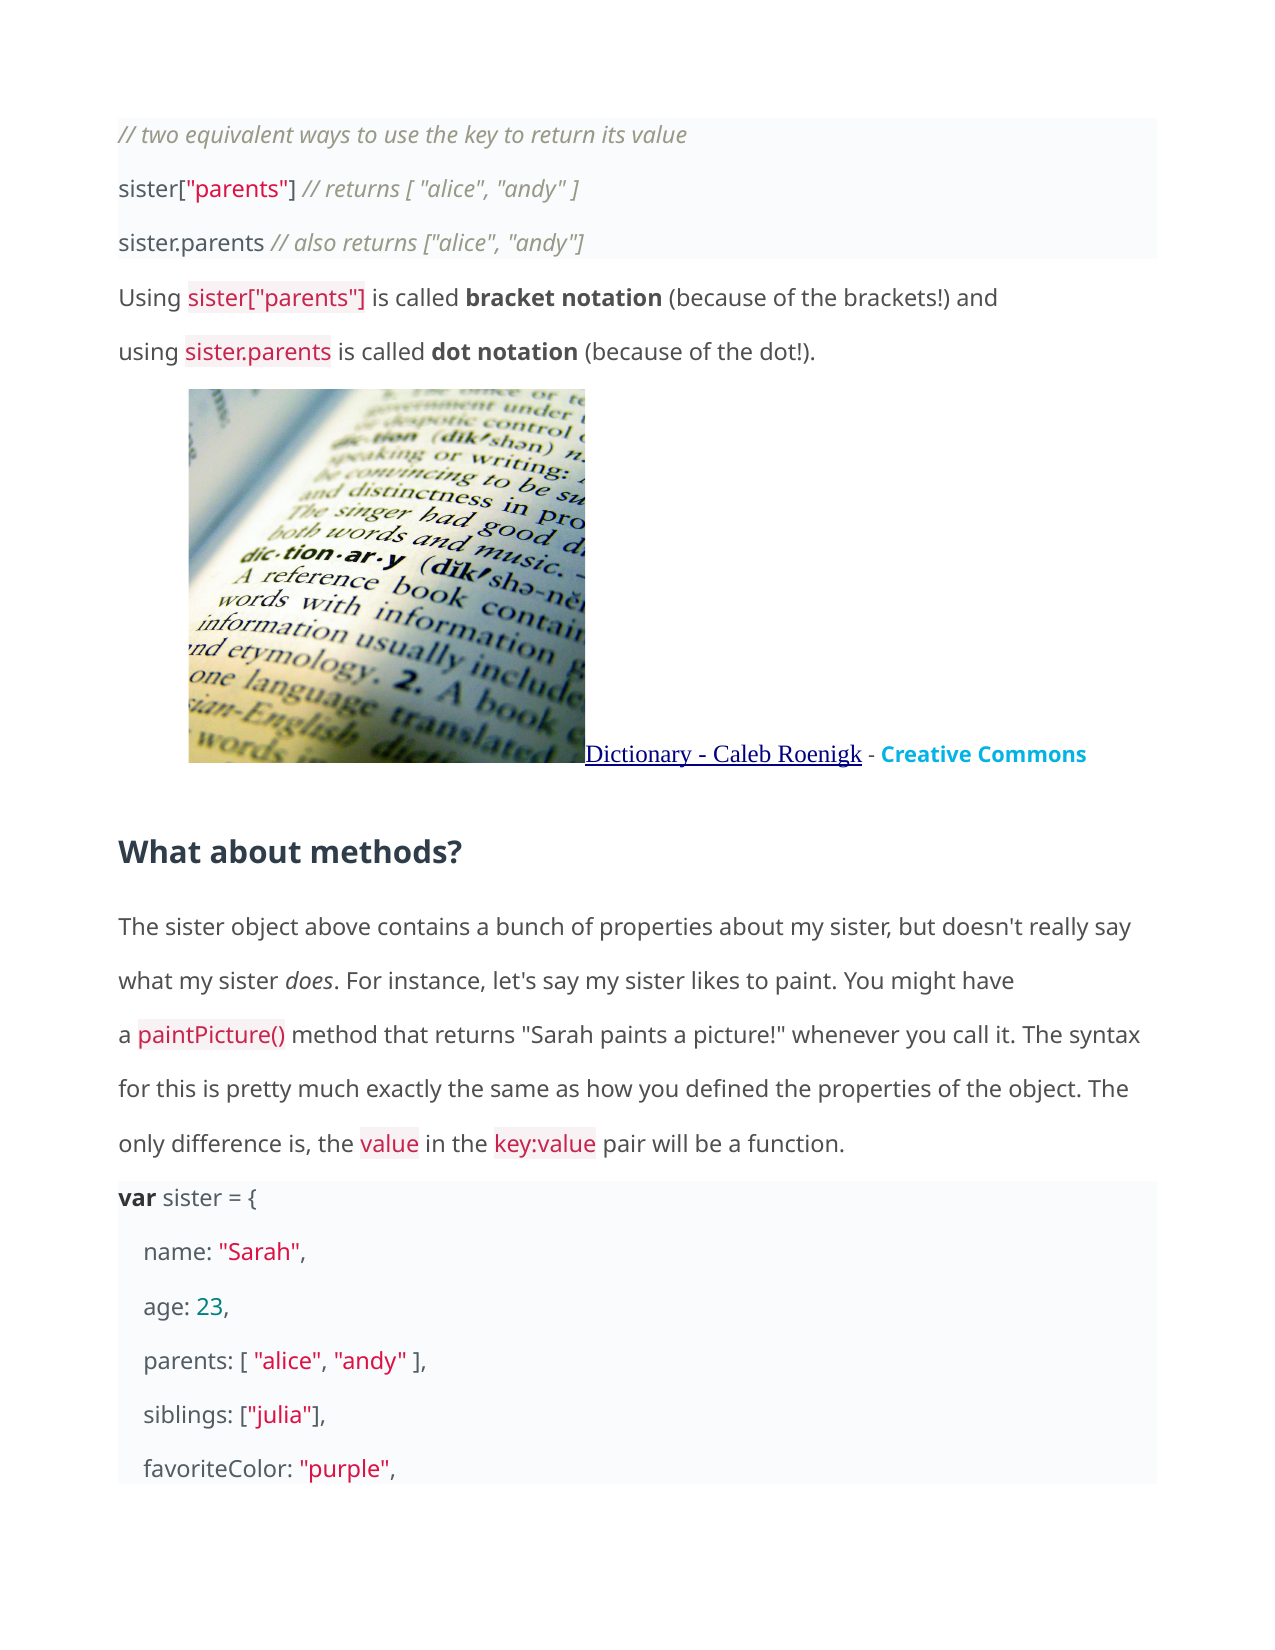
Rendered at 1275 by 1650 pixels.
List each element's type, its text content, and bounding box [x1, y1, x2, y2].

subtitle What about methods? [118, 830, 1157, 872]
text parents: [ "alice", "andy" ], [118, 1344, 1157, 1376]
text The sister object above contains a bunch of properties about my sister, but doesn't really say what my sister does. For instance, let's say my sister likes to paint. You might have a paintPicture() method that returns "Sarah paints a picture!" whenever you call it. The syntax for this is pretty much exactly the same as how you defined the properties of the object. The only difference is, the value in the key:value pair will be a function. [118, 910, 1157, 1159]
text sister["parents"] // returns [ "alice", "andy" ] [118, 172, 1157, 204]
text sister.parents // also returns ["alice", "andy"] [118, 227, 1157, 259]
text // two equivalent ways to use the key to return its value [118, 118, 1157, 150]
text Dictionary - Caleb Roenigk - Creative Commons [118, 389, 1157, 769]
text Using sister["parents"] is called bracket notation (because of the brackets!) and using sister.parents is called dot notation (because of the dot!). [118, 281, 1157, 367]
text name: "Sarah", [118, 1236, 1157, 1267]
picture [188, 389, 586, 763]
text favoriteColor: "purple", [118, 1453, 1157, 1484]
text siblings: ["julia"], [118, 1398, 1157, 1430]
text var sister = { [118, 1181, 1157, 1213]
text age: 23, [118, 1290, 1157, 1322]
